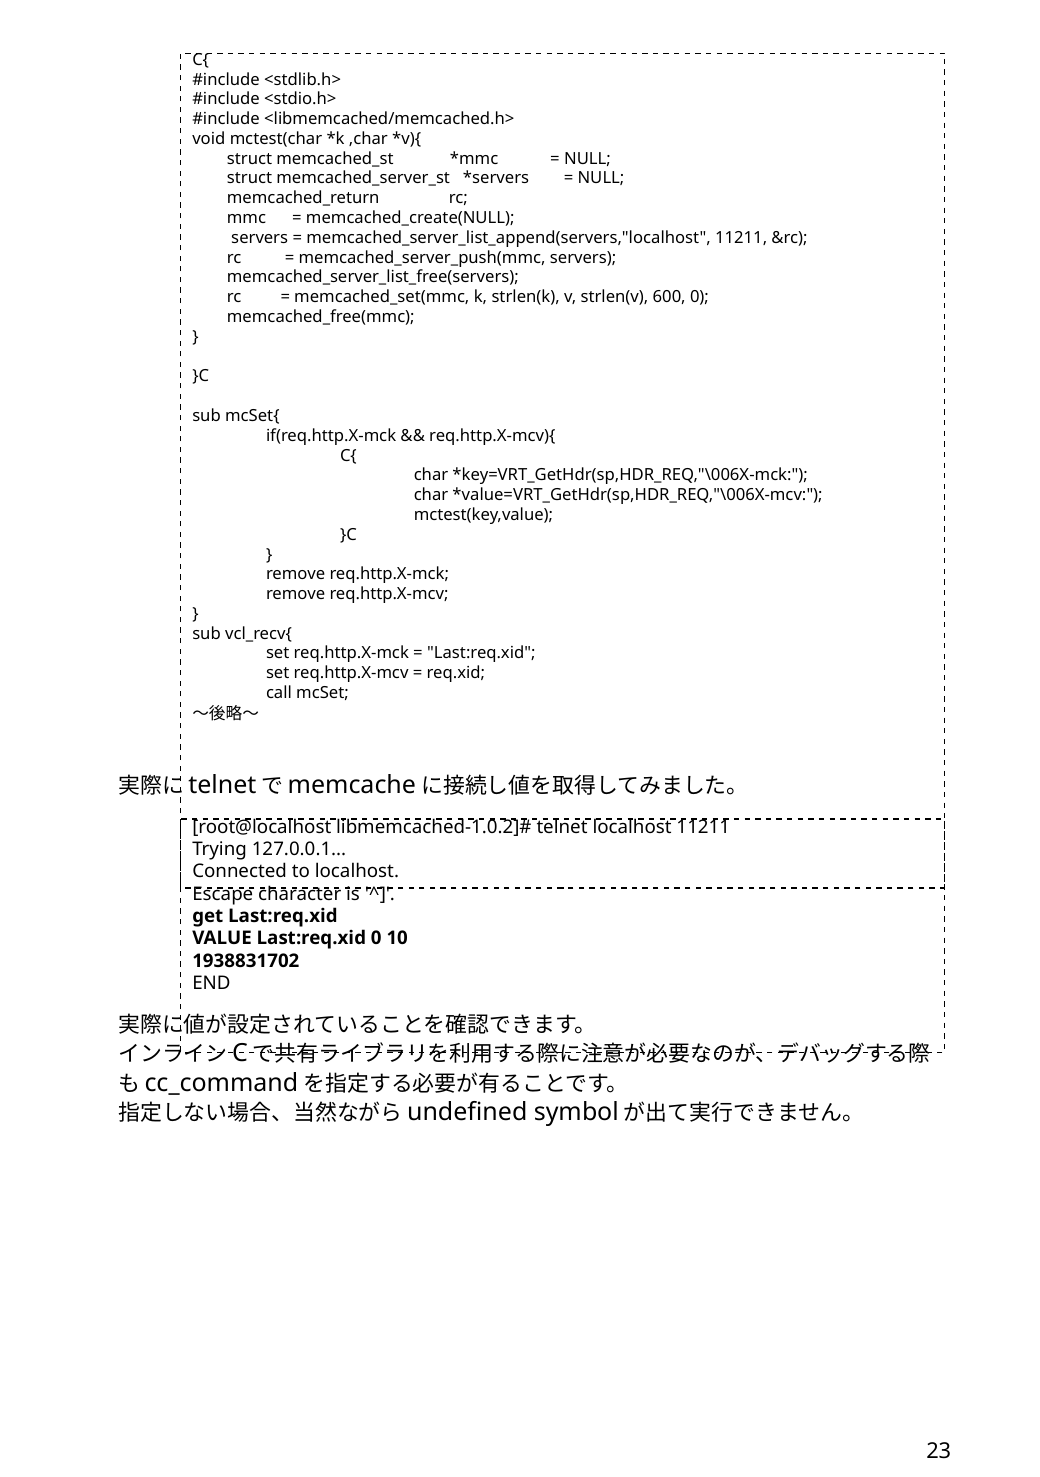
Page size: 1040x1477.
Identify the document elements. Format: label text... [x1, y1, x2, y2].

text C{ #include <stdlib.h> #include <stdio.h> #include <libmemcached/memcached.h> void mctest(char *k ,char *v){ struct memcached_st *mmc = NULL; struct memcached_server_st *servers = NULL; memcached_return rc; mmc = memcached_create(NULL); servers = memcached_server_list_append(servers,"localhost", 11211, &rc); rc = memcached_server_push(mmc, servers); memcached_server_list_free(servers); rc = memcached_set(mmc, k, strlen(k), v, strlen(v), 600, 0); memcached_free(mmc); } }C sub mcSet{ if(req.http.X-mck && req.http.X-mcv){ C{ char *key=VRT_GetHdr(sp,HDR_REQ,"\006X-mck:"); char *value=VRT_GetHdr(sp,HDR_REQ,"\006X-mcv:"); mctest(key,value); }C } remove req.http.X-mck; remove req.http.X-mcv; } sub vcl_recv{ set req.http.X-mck = "Last:req.xid"; set req.http.X-mcv = req.xid; call mcSet; ～後略～ [192, 47, 951, 724]
text 実際にtelnetでmemcacheに接続し値を取得してみました。 [118, 737, 951, 801]
text 実際に値が設定されていることを確認できます。 インラインCで共有ライブラリを利用する際に注意が必要なのが、デバッグする際もcc_commandを指定する必要が有ることです。 指定しない場合、当然ながらundefined symbolが出て実行できません。 [118, 1007, 951, 1128]
text [root@localhost libmemcached-1.0.2]# telnet localhost 11211 Trying 127.0.0.1... Connected to localhost. Escape character is '^]'. get Last:req.xid VALUE Last:req.xid 0 10 1938831702 END [192, 813, 951, 995]
